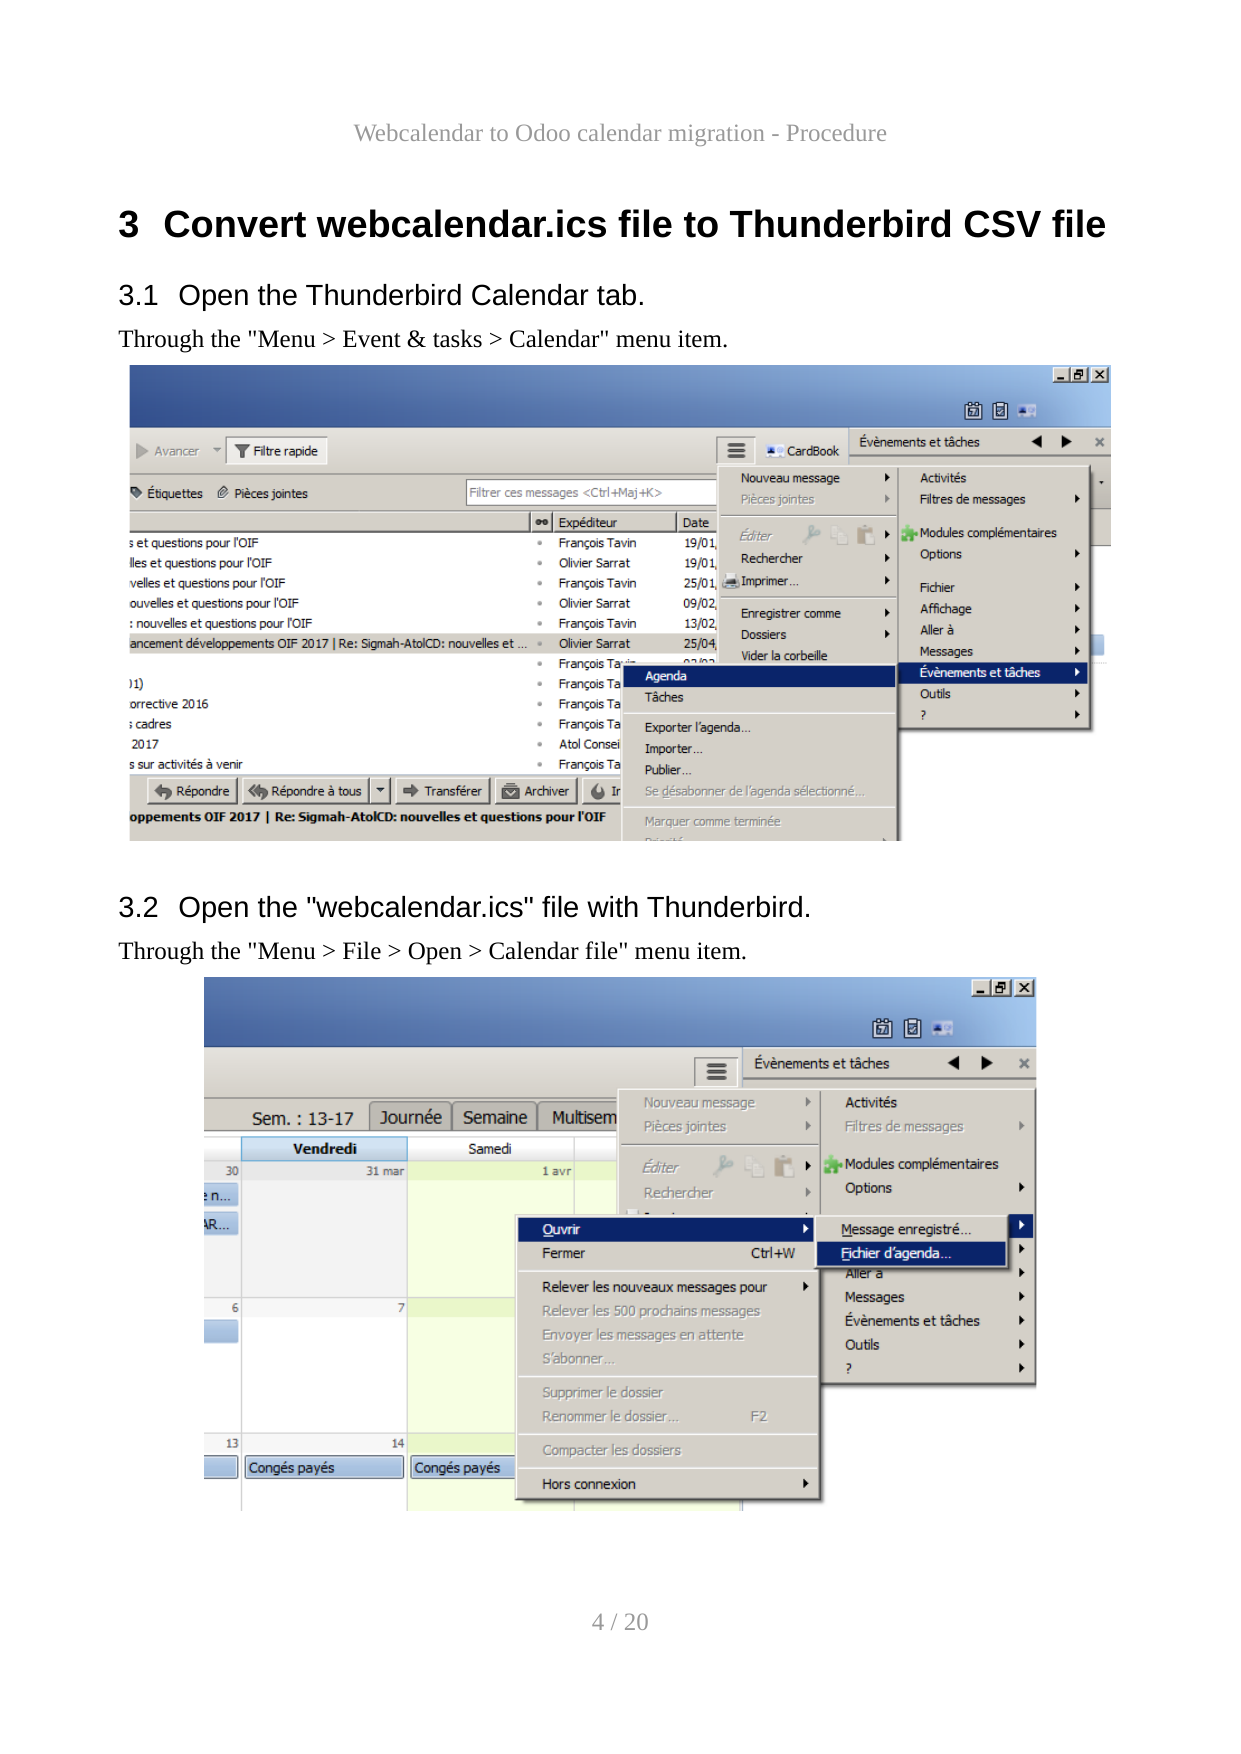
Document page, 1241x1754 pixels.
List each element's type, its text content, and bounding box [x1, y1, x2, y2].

subtitle Convert webcalendar.ics file to Thunderbird CSV file [118, 201, 1122, 245]
text Through the "Menu > Event & tasks > Calendar" menu item. [118, 324, 1122, 353]
subtitle Open the "webcalendar.ics" file with Thunderbird. [118, 890, 1122, 923]
text Through the "Menu > File > Open > Calendar file" menu item. [118, 936, 1122, 965]
picture [129, 365, 1111, 841]
subtitle Open the Thunderbird Calendar tab. [118, 278, 1122, 312]
